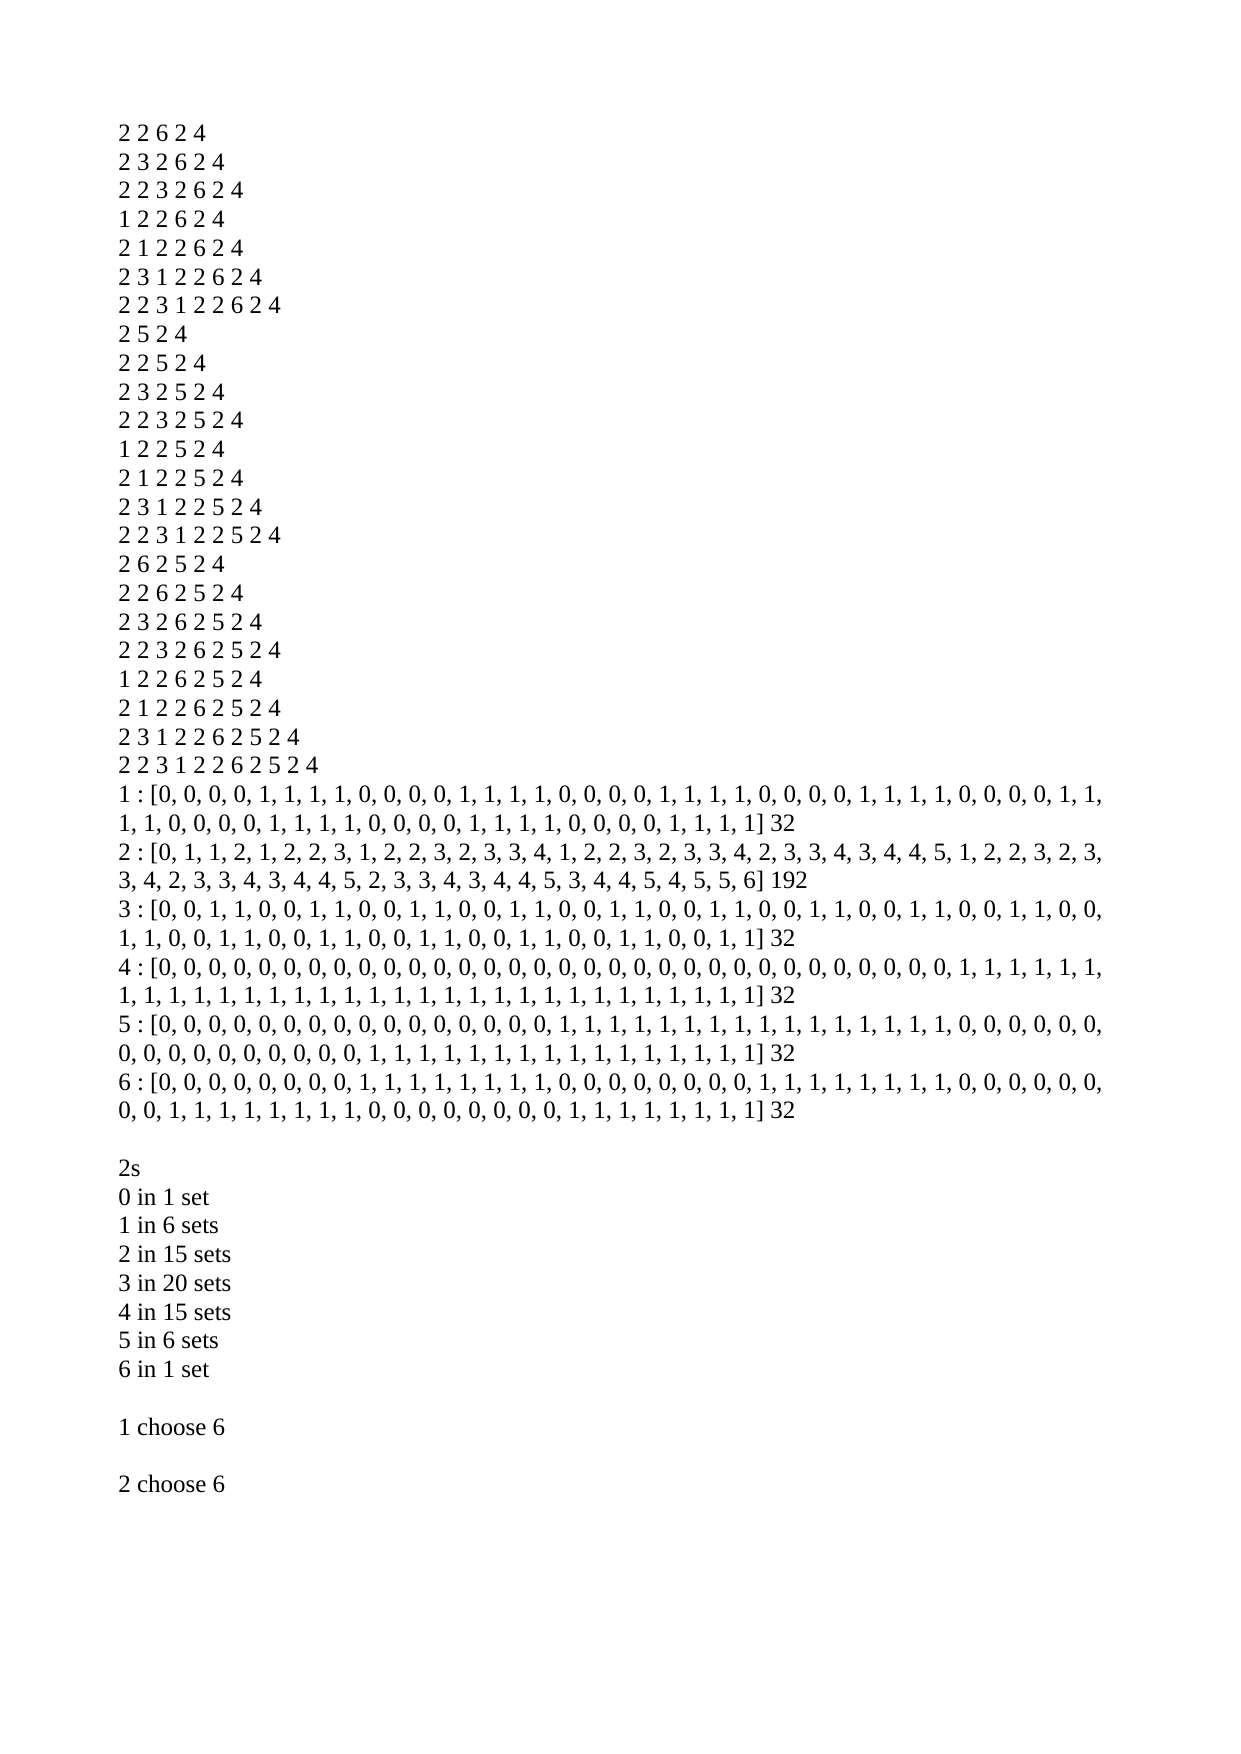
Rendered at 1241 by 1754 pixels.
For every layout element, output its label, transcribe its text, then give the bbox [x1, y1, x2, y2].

text 4 : [0, 0, 0, 0, 0, 0, 0, 0, 0, 0, 0, 0, 0, 0, 0, 0, 0, 0, 0, 0, 0, 0, 0, 0, 0, 0, 0, 0, 0, 0, 0, 0, 1, 1, 1, 1, 1, 1, 1, 1, 1, 1, 1, 1, 1, 1, 1, 1, 1, 1, 1, 1, 1, 1, 1, 1, 1, 1, 1, 1, 1, 1, 1, 1] 32 [118, 952, 1122, 1009]
text 2 3 1 2 2 5 2 4 [118, 492, 1122, 521]
text 2 1 2 2 6 2 4 [118, 233, 1122, 262]
text 2 choose 6 [118, 1469, 1122, 1498]
text 2 3 1 2 2 6 2 4 [118, 262, 1122, 291]
text 1 in 6 sets [118, 1211, 1122, 1239]
text 2 2 3 2 6 2 5 2 4 [118, 636, 1122, 664]
text 2 3 1 2 2 6 2 5 2 4 [118, 722, 1122, 751]
text 2s [118, 1153, 1122, 1182]
text 6 : [0, 0, 0, 0, 0, 0, 0, 0, 1, 1, 1, 1, 1, 1, 1, 1, 0, 0, 0, 0, 0, 0, 0, 0, 1, 1, 1, 1, 1, 1, 1, 1, 0, 0, 0, 0, 0, 0, 0, 0, 1, 1, 1, 1, 1, 1, 1, 1, 0, 0, 0, 0, 0, 0, 0, 0, 1, 1, 1, 1, 1, 1, 1, 1] 32 [118, 1067, 1122, 1124]
text 1 : [0, 0, 0, 0, 1, 1, 1, 1, 0, 0, 0, 0, 1, 1, 1, 1, 0, 0, 0, 0, 1, 1, 1, 1, 0, 0, 0, 0, 1, 1, 1, 1, 0, 0, 0, 0, 1, 1, 1, 1, 0, 0, 0, 0, 1, 1, 1, 1, 0, 0, 0, 0, 1, 1, 1, 1, 0, 0, 0, 0, 1, 1, 1, 1] 32 [118, 779, 1122, 837]
text 2 3 2 6 2 4 [118, 147, 1122, 176]
text 2 2 5 2 4 [118, 348, 1122, 377]
text 2 1 2 2 5 2 4 [118, 463, 1122, 492]
text 2 2 3 1 2 2 6 2 5 2 4 [118, 751, 1122, 779]
text 4 in 15 sets [118, 1297, 1122, 1326]
text 2 3 2 5 2 4 [118, 377, 1122, 406]
text 3 : [0, 0, 1, 1, 0, 0, 1, 1, 0, 0, 1, 1, 0, 0, 1, 1, 0, 0, 1, 1, 0, 0, 1, 1, 0, 0, 1, 1, 0, 0, 1, 1, 0, 0, 1, 1, 0, 0, 1, 1, 0, 0, 1, 1, 0, 0, 1, 1, 0, 0, 1, 1, 0, 0, 1, 1, 0, 0, 1, 1, 0, 0, 1, 1] 32 [118, 894, 1122, 952]
text 0 in 1 set [118, 1182, 1122, 1211]
text 2 2 6 2 4 [118, 118, 1122, 147]
text 2 2 3 1 2 2 6 2 4 [118, 291, 1122, 319]
text 2 in 15 sets [118, 1239, 1122, 1268]
text 2 3 2 6 2 5 2 4 [118, 607, 1122, 636]
text 2 5 2 4 [118, 319, 1122, 348]
text 1 2 2 5 2 4 [118, 434, 1122, 463]
text 2 : [0, 1, 1, 2, 1, 2, 2, 3, 1, 2, 2, 3, 2, 3, 3, 4, 1, 2, 2, 3, 2, 3, 3, 4, 2, 3, 3, 4, 3, 4, 4, 5, 1, 2, 2, 3, 2, 3, 3, 4, 2, 3, 3, 4, 3, 4, 4, 5, 2, 3, 3, 4, 3, 4, 4, 5, 3, 4, 4, 5, 4, 5, 5, 6] 192 [118, 837, 1122, 894]
text 5 in 6 sets [118, 1326, 1122, 1354]
text 1 2 2 6 2 5 2 4 [118, 664, 1122, 693]
text 2 2 6 2 5 2 4 [118, 578, 1122, 607]
text 2 2 3 2 6 2 4 [118, 176, 1122, 204]
text 5 : [0, 0, 0, 0, 0, 0, 0, 0, 0, 0, 0, 0, 0, 0, 0, 0, 1, 1, 1, 1, 1, 1, 1, 1, 1, 1, 1, 1, 1, 1, 1, 1, 0, 0, 0, 0, 0, 0, 0, 0, 0, 0, 0, 0, 0, 0, 0, 0, 1, 1, 1, 1, 1, 1, 1, 1, 1, 1, 1, 1, 1, 1, 1, 1] 32 [118, 1009, 1122, 1067]
text 2 2 3 2 5 2 4 [118, 406, 1122, 434]
text 1 2 2 6 2 4 [118, 204, 1122, 233]
text 3 in 20 sets [118, 1268, 1122, 1297]
text 2 6 2 5 2 4 [118, 549, 1122, 578]
text 2 2 3 1 2 2 5 2 4 [118, 521, 1122, 549]
text 2 1 2 2 6 2 5 2 4 [118, 693, 1122, 722]
text 6 in 1 set [118, 1354, 1122, 1383]
text 1 choose 6 [118, 1412, 1122, 1441]
